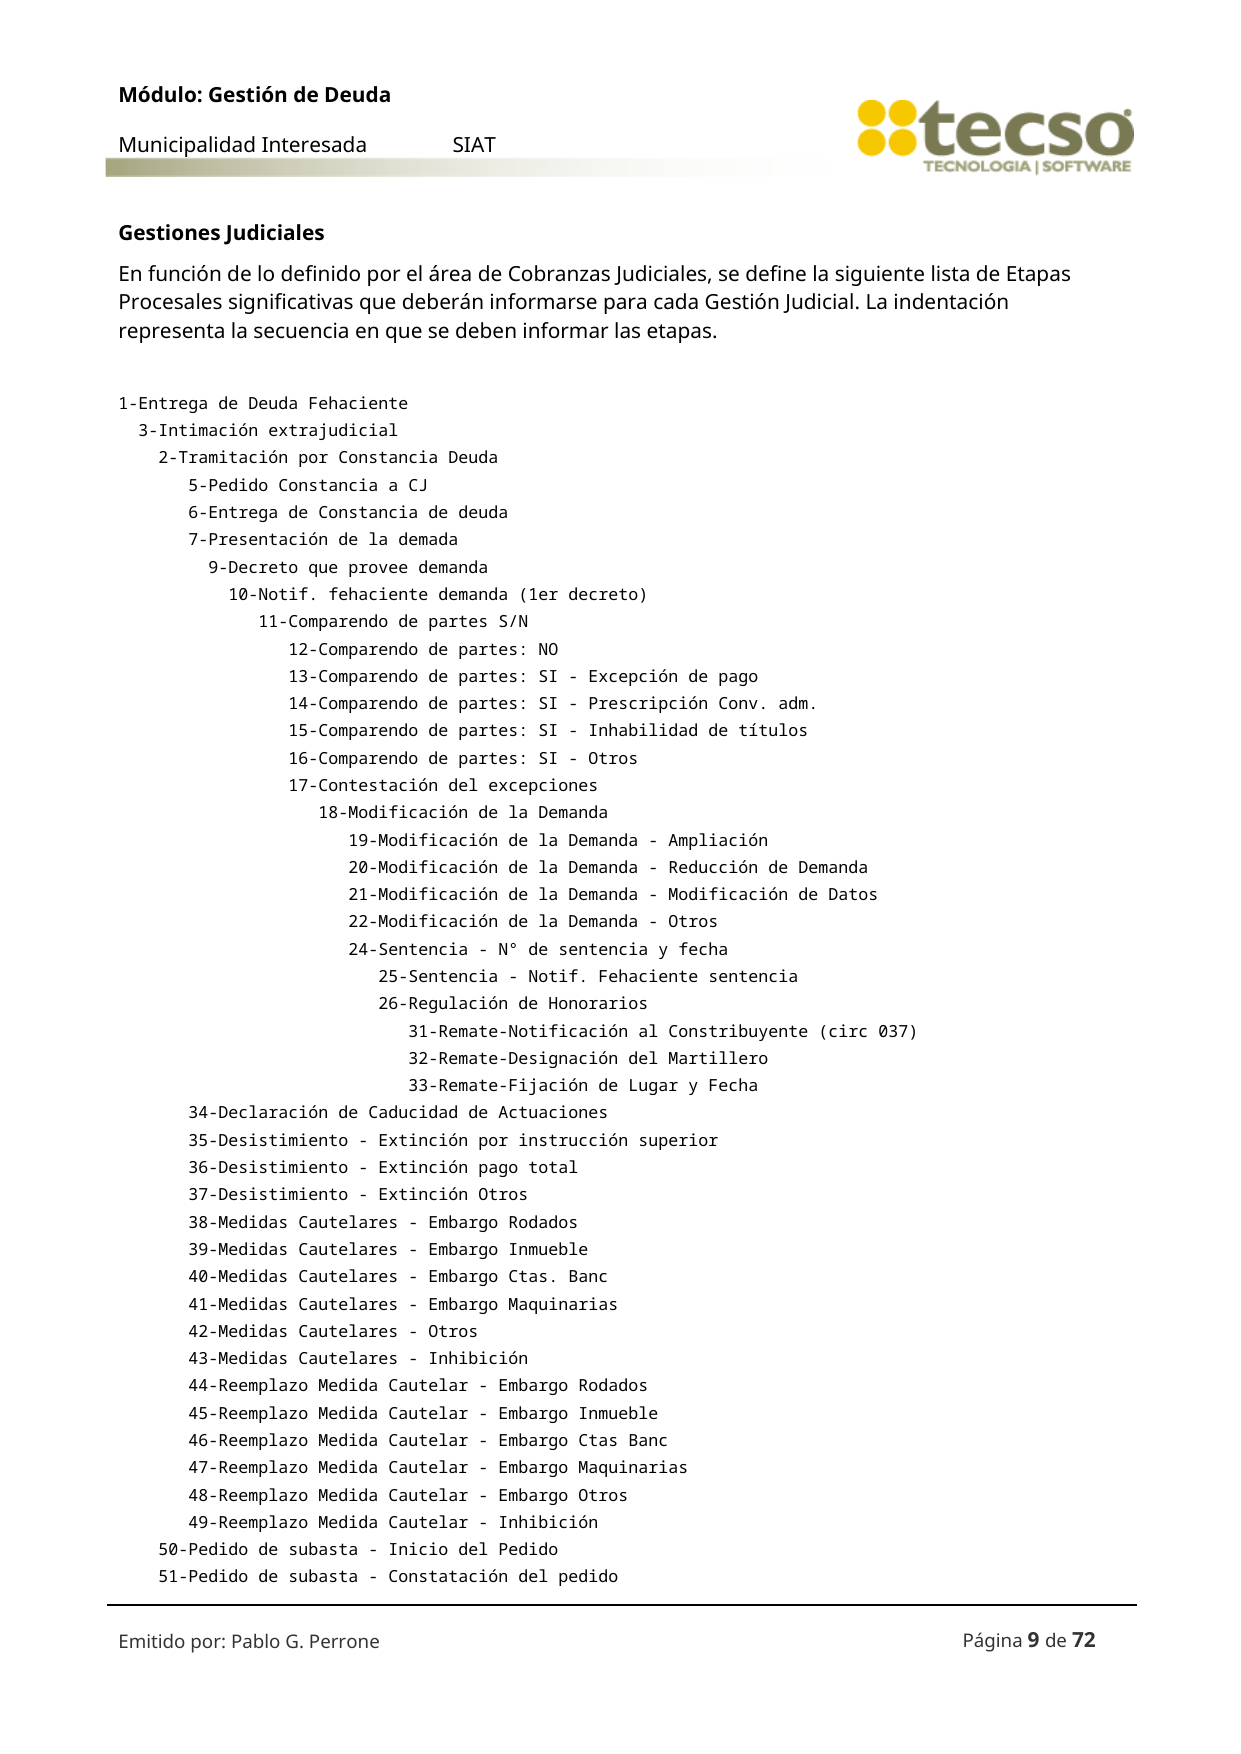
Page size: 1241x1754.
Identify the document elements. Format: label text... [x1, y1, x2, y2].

text 26-Regulación de Honorarios [118, 998, 1122, 1013]
text 49-Reemplazo Medida Cautelar - Inhibición [118, 1517, 1122, 1531]
text 38-Medidas Cautelares - Embargo Rodados [118, 1216, 1122, 1231]
text 12-Comparendo de partes: NO [118, 643, 1122, 658]
text 17-Contestación del excepciones [118, 780, 1122, 794]
text 33-Remate-Fijación de Lugar y Fecha [118, 1080, 1122, 1095]
text En función de lo definido por el área de Cobranzas Judiciales, se define la siguiente lista de Etapas Procesales significativas que deberán informarse para cada Gestión Judicial. La indentación representa la secuencia en que se deben informar las etapas. [118, 259, 1122, 344]
text 47-Reemplazo Medida Cautelar - Embargo Maquinarias [118, 1462, 1122, 1477]
text 40-Medidas Cautelares - Embargo Ctas. Banc [118, 1271, 1122, 1286]
text 3-Intimación extrajudicial [118, 425, 1122, 440]
text 20-Modificación de la Demanda - Reducción de Demanda [118, 862, 1122, 876]
text 39-Medidas Cautelares - Embargo Inmueble [118, 1244, 1122, 1258]
text 16-Comparendo de partes: SI - Otros [118, 752, 1122, 767]
text 41-Medidas Cautelares - Embargo Maquinarias [118, 1298, 1122, 1313]
text 18-Modificación de la Demanda [118, 807, 1122, 822]
text 48-Reemplazo Medida Cautelar - Embargo Otros [118, 1489, 1122, 1504]
text 32-Remate-Designación del Martillero [118, 1053, 1122, 1067]
text 7-Presentación de la demada [118, 534, 1122, 549]
text 45-Reemplazo Medida Cautelar - Embargo Inmueble [118, 1407, 1122, 1422]
text 13-Comparendo de partes: SI - Excepción de pago [118, 671, 1122, 685]
text 25-Sentencia - Notif. Fehaciente sentencia [118, 971, 1122, 986]
text 14-Comparendo de partes: SI - Prescripción Conv. adm. [118, 698, 1122, 713]
text 46-Reemplazo Medida Cautelar - Embargo Ctas Banc [118, 1435, 1122, 1449]
text 9-Decreto que provee demanda [118, 561, 1122, 576]
text 31-Remate-Notificación al Constribuyente (circ 037) [118, 1025, 1122, 1040]
text 24-Sentencia - N° de sentencia y fecha [118, 943, 1122, 958]
text 43-Medidas Cautelares - Inhibición [118, 1353, 1122, 1368]
text 34-Declaración de Caducidad de Actuaciones [118, 1107, 1122, 1122]
text 10-Notif. fehaciente demanda (1er decreto) [118, 589, 1122, 603]
text 15-Comparendo de partes: SI - Inhabilidad de títulos [118, 725, 1122, 740]
text 37-Desistimiento - Extinción Otros [118, 1189, 1122, 1204]
text 35-Desistimiento - Extinción por instrucción superior [118, 1134, 1122, 1149]
text 2-Tramitación por Constancia Deuda [118, 452, 1122, 467]
text 6-Entrega de Constancia de deuda [118, 507, 1122, 522]
text 21-Modificación de la Demanda - Modificación de Datos [118, 889, 1122, 904]
text 42-Medidas Cautelares - Otros [118, 1326, 1122, 1340]
text 5-Pedido Constancia a CJ [118, 479, 1122, 494]
text Gestiones Judiciales [118, 218, 1122, 246]
text 11-Comparendo de partes S/N [118, 616, 1122, 631]
text 36-Desistimiento - Extinción pago total [118, 1162, 1122, 1177]
text 51-Pedido de subasta - Constatación del pedido [118, 1571, 1122, 1586]
text 44-Reemplazo Medida Cautelar - Embargo Rodados [118, 1380, 1122, 1395]
text 22-Modificación de la Demanda - Otros [118, 916, 1122, 931]
picture [105, 100, 1134, 177]
text 50-Pedido de subasta - Inicio del Pedido [118, 1544, 1122, 1559]
text 19-Modificación de la Demanda - Ampliación [118, 834, 1122, 849]
text 1-Entrega de Deuda Fehaciente [118, 398, 1122, 412]
